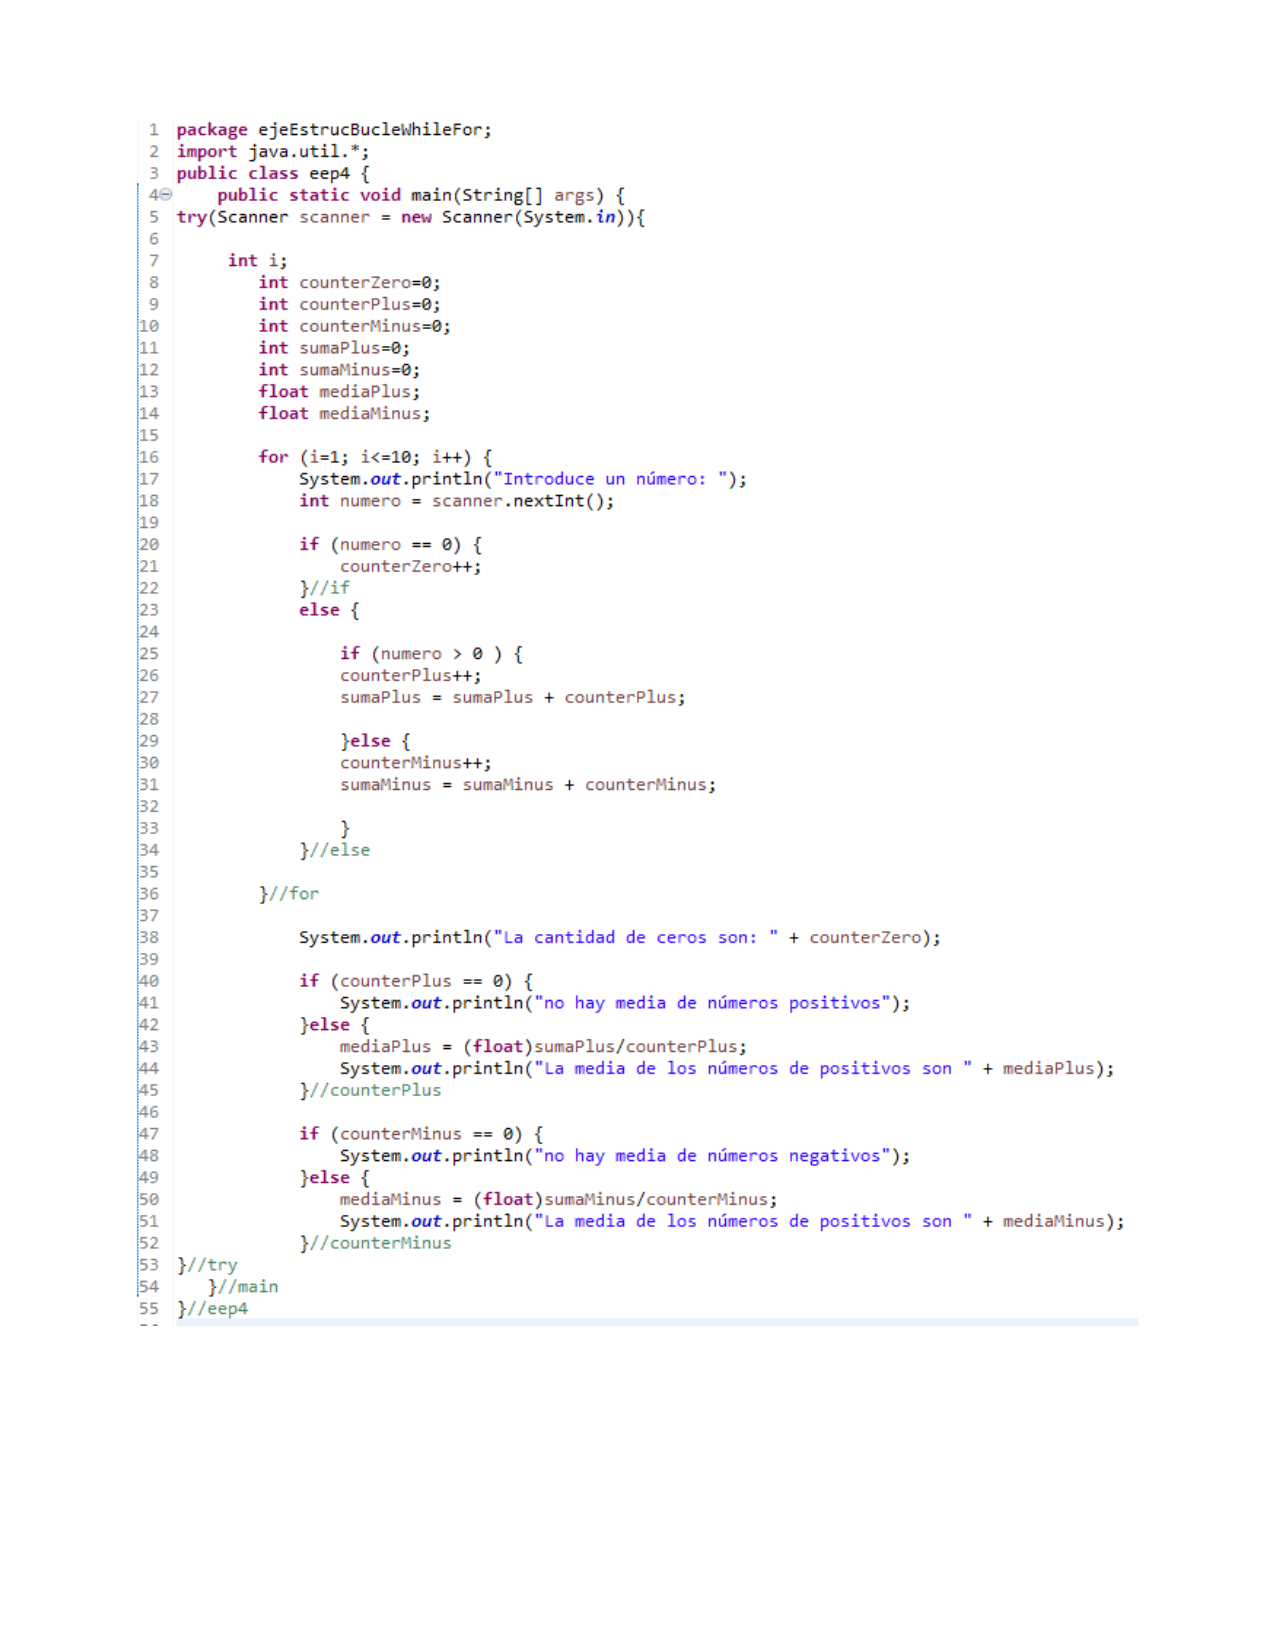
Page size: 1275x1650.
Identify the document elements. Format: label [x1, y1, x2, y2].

picture [136, 118, 1139, 1326]
